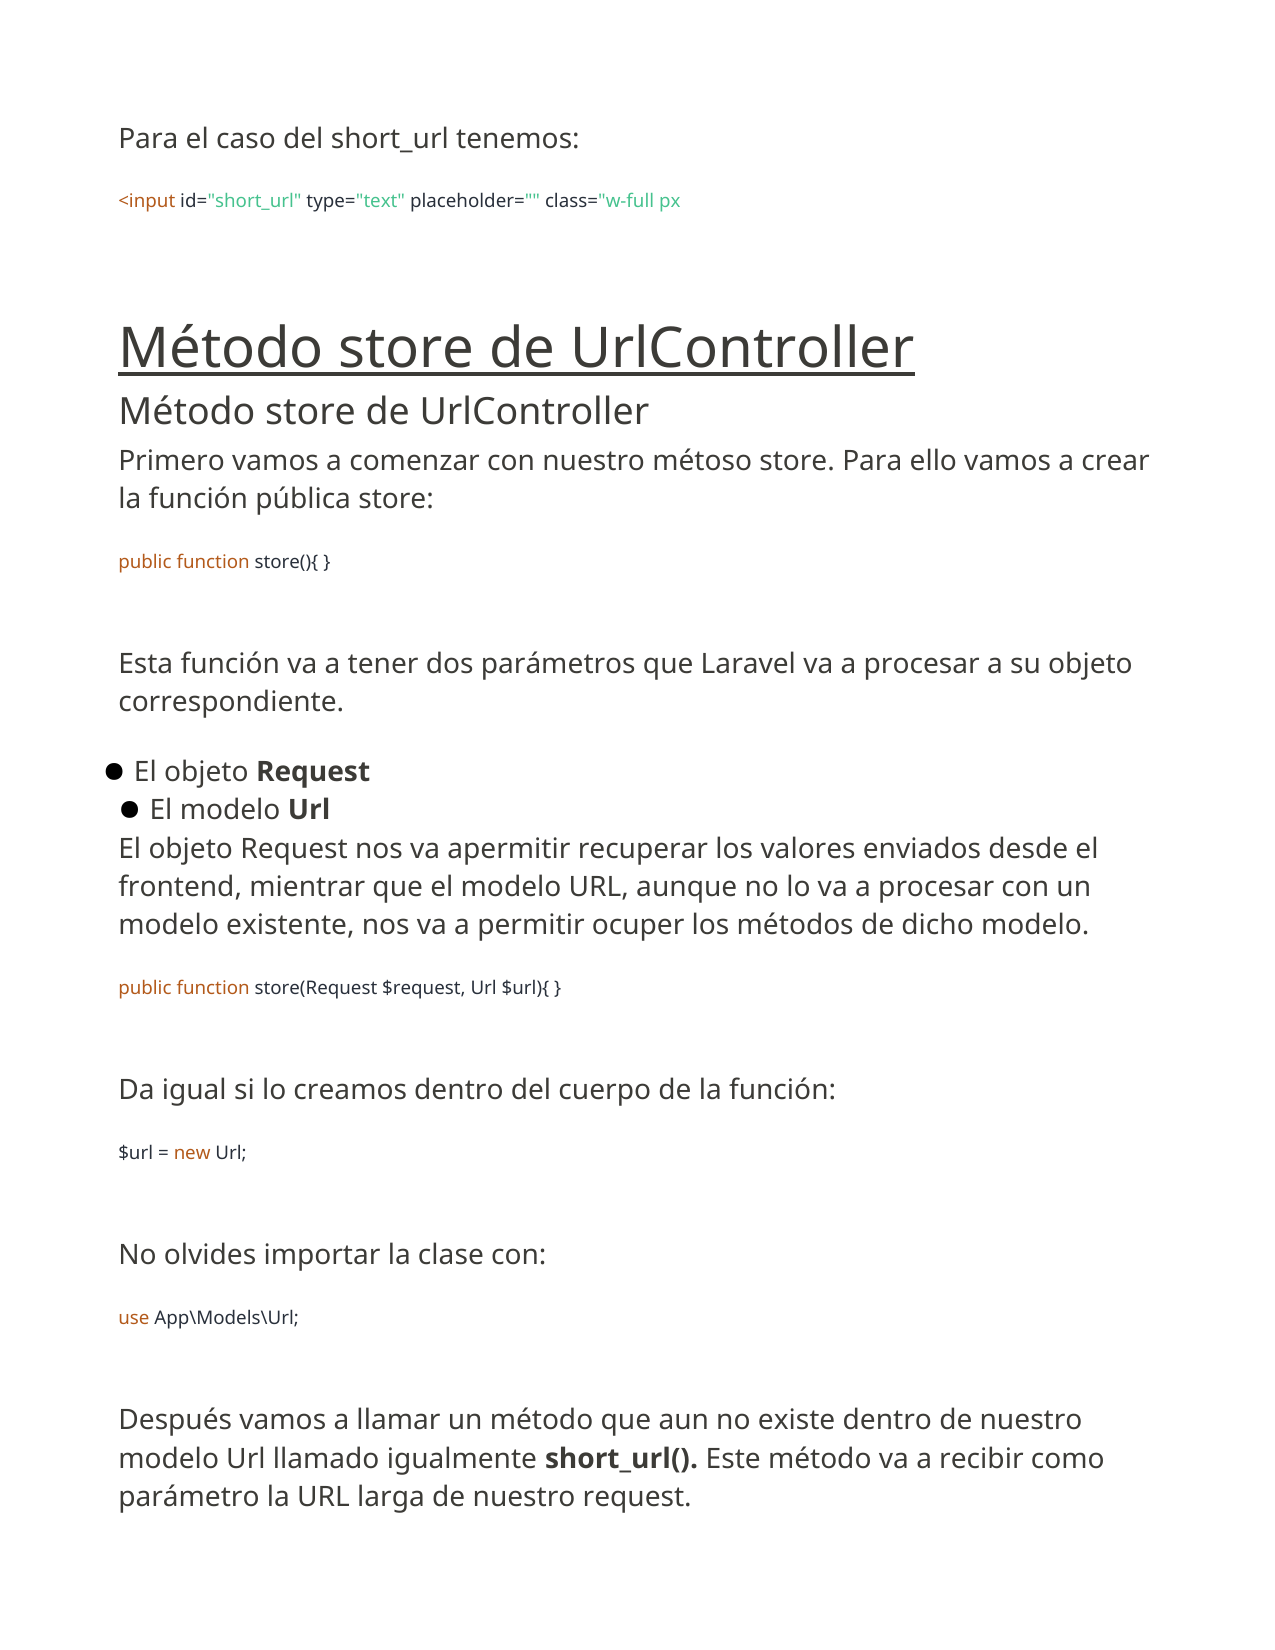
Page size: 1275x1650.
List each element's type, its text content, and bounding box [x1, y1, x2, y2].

text Método store de UrlController [118, 307, 1157, 384]
text No olvides importar la clase con: [118, 1235, 1157, 1273]
list El modelo Url [134, 790, 1157, 828]
text public function store(Request $request, Url $url){ } [118, 974, 1157, 1000]
text Para el caso del short_url tenemos: [118, 118, 1157, 156]
text $url = new Url; [118, 1139, 1157, 1165]
text public function store(){ } [118, 548, 1157, 573]
text Después vamos a llamar un método que aun no existe dentro de nuestro modelo Url llamado igualmente short_url(). Este método va a recibir como parámetro la URL larga de nuestro request. [118, 1400, 1157, 1515]
text Esta función va a tener dos parámetros que Laravel va a procesar a su objeto correspondiente. [118, 643, 1157, 720]
text Da igual si lo creamos dentro del cuerpo de la función: [118, 1070, 1157, 1108]
text El objeto Request nos va apermitir recuperar los valores enviados desde el frontend, mientrar que el modelo URL, aunque no lo va a procesar con un modelo existente, nos va a permitir ocuper los métodos de dicho modelo. [118, 828, 1157, 943]
text Primero vamos a comenzar con nuestro métoso store. Para ello vamos a crear la función pública store: [118, 440, 1157, 517]
subtitle Método store de UrlController [118, 384, 1157, 435]
text use App\Models\Url; [118, 1304, 1157, 1330]
list El objeto Request [118, 751, 1157, 790]
text <input id="short_url" type="text" placeholder="" class="w-full px [118, 188, 1157, 213]
